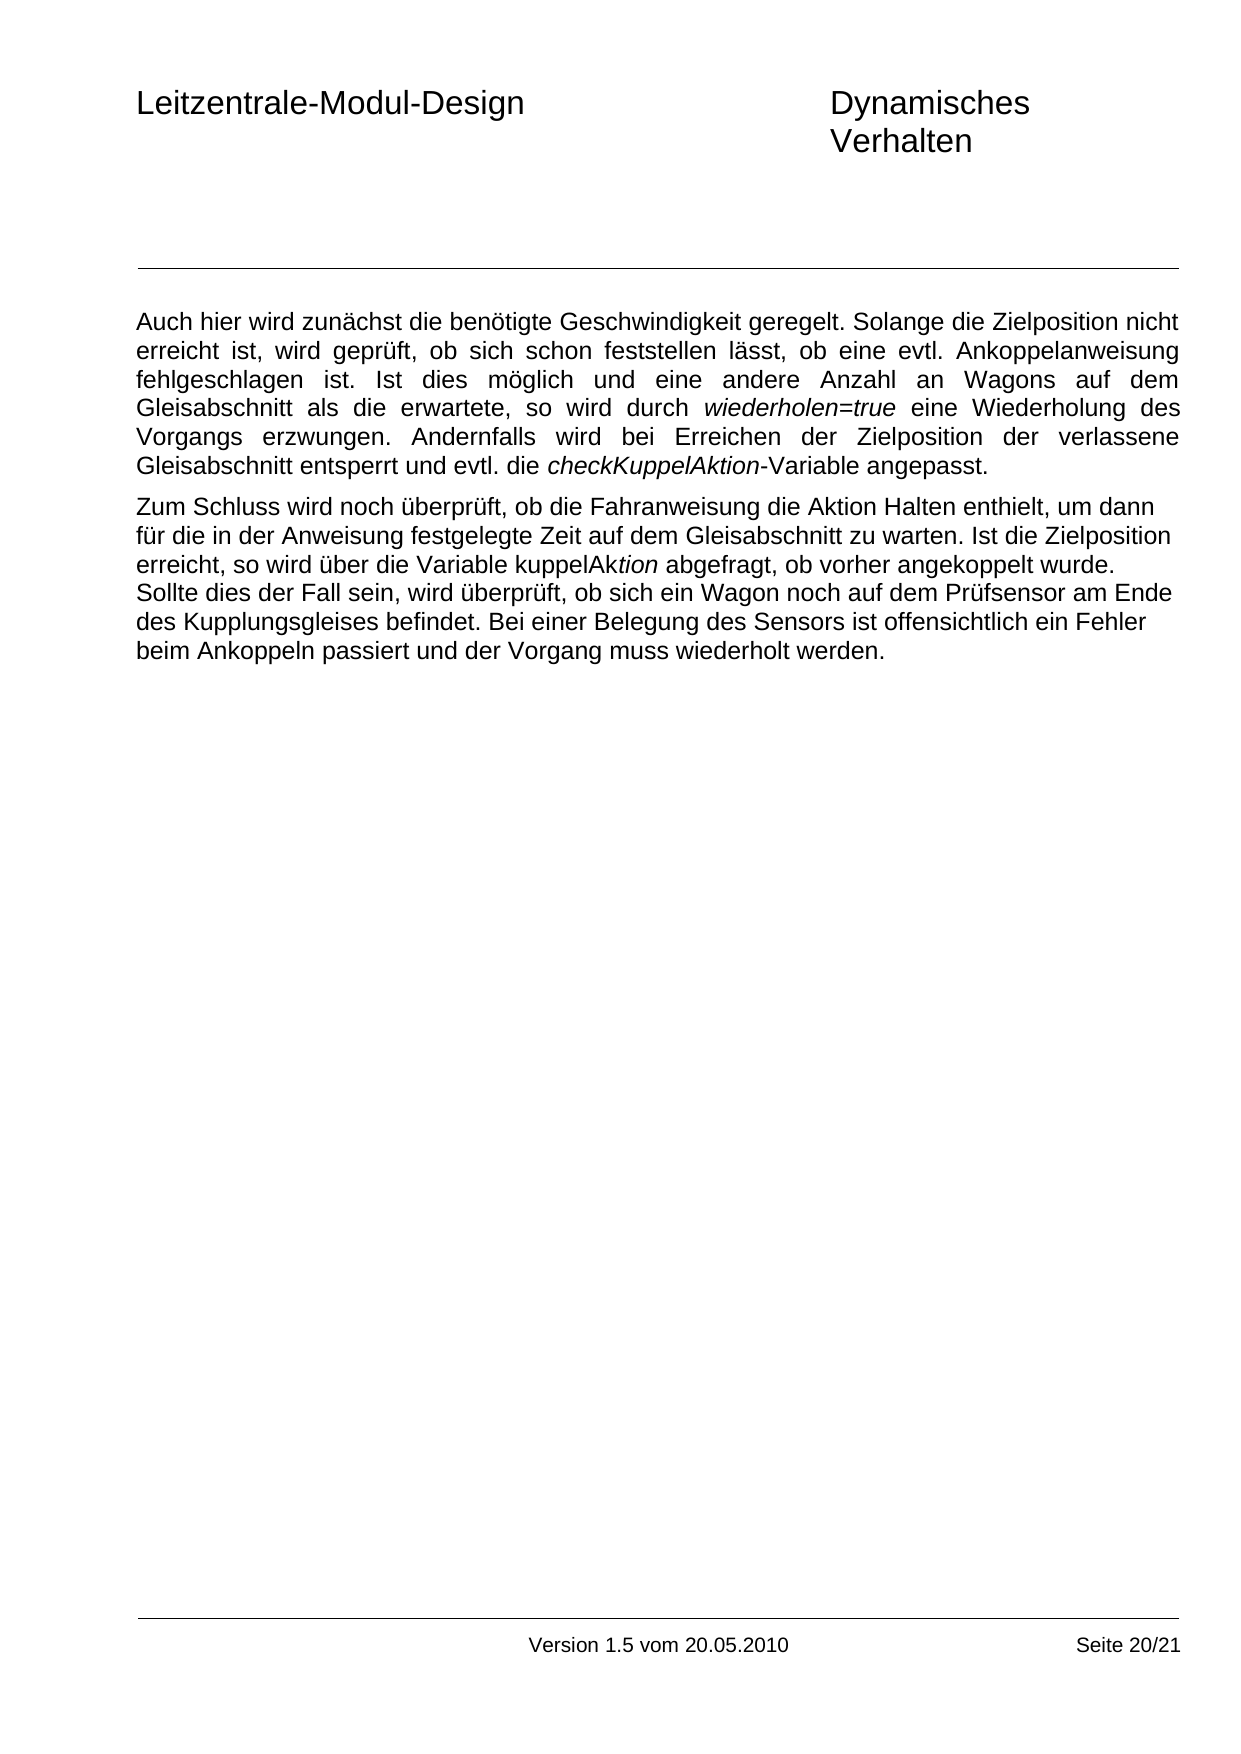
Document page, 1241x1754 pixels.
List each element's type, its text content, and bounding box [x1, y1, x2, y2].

text Zum Schluss wird noch überprüft, ob die Fahranweisung die Aktion Halten enthielt, um dann für die in der Anweisung festgelegte Zeit auf dem Gleisabschnitt zu warten. Ist die Zielposition erreicht, so wird über die Variable kuppelAktion abgefragt, ob vorher angekoppelt wurde. Sollte dies der Fall sein, wird überprüft, ob sich ein Wagon noch auf dem Prüfsensor am Ende des Kupplungsgleises befindet. Bei einer Belegung des Sensors ist offensichtlich ein Fehler beim Ankoppeln passiert und der Vorgang muss wiederholt werden. [136, 492, 1181, 664]
text Auch hier wird zunächst die benötigte Geschwindigkeit geregelt. Solange die Zielposition nicht erreicht ist, wird geprüft, ob sich schon feststellen lässt, ob eine evtl. Ankoppelanweisung fehlgeschlagen ist. Ist dies möglich und eine andere Anzahl an Wagons auf dem Gleisabschnitt als die erwartete, so wird durch wiederholen=true eine Wiederholung des Vorgangs erzwungen. Andernfalls wird bei Erreichen der Zielposition der verlassene Gleisabschnitt entsperrt und evtl. die checkKuppelAktion-Variable angepasst. [136, 307, 1181, 479]
